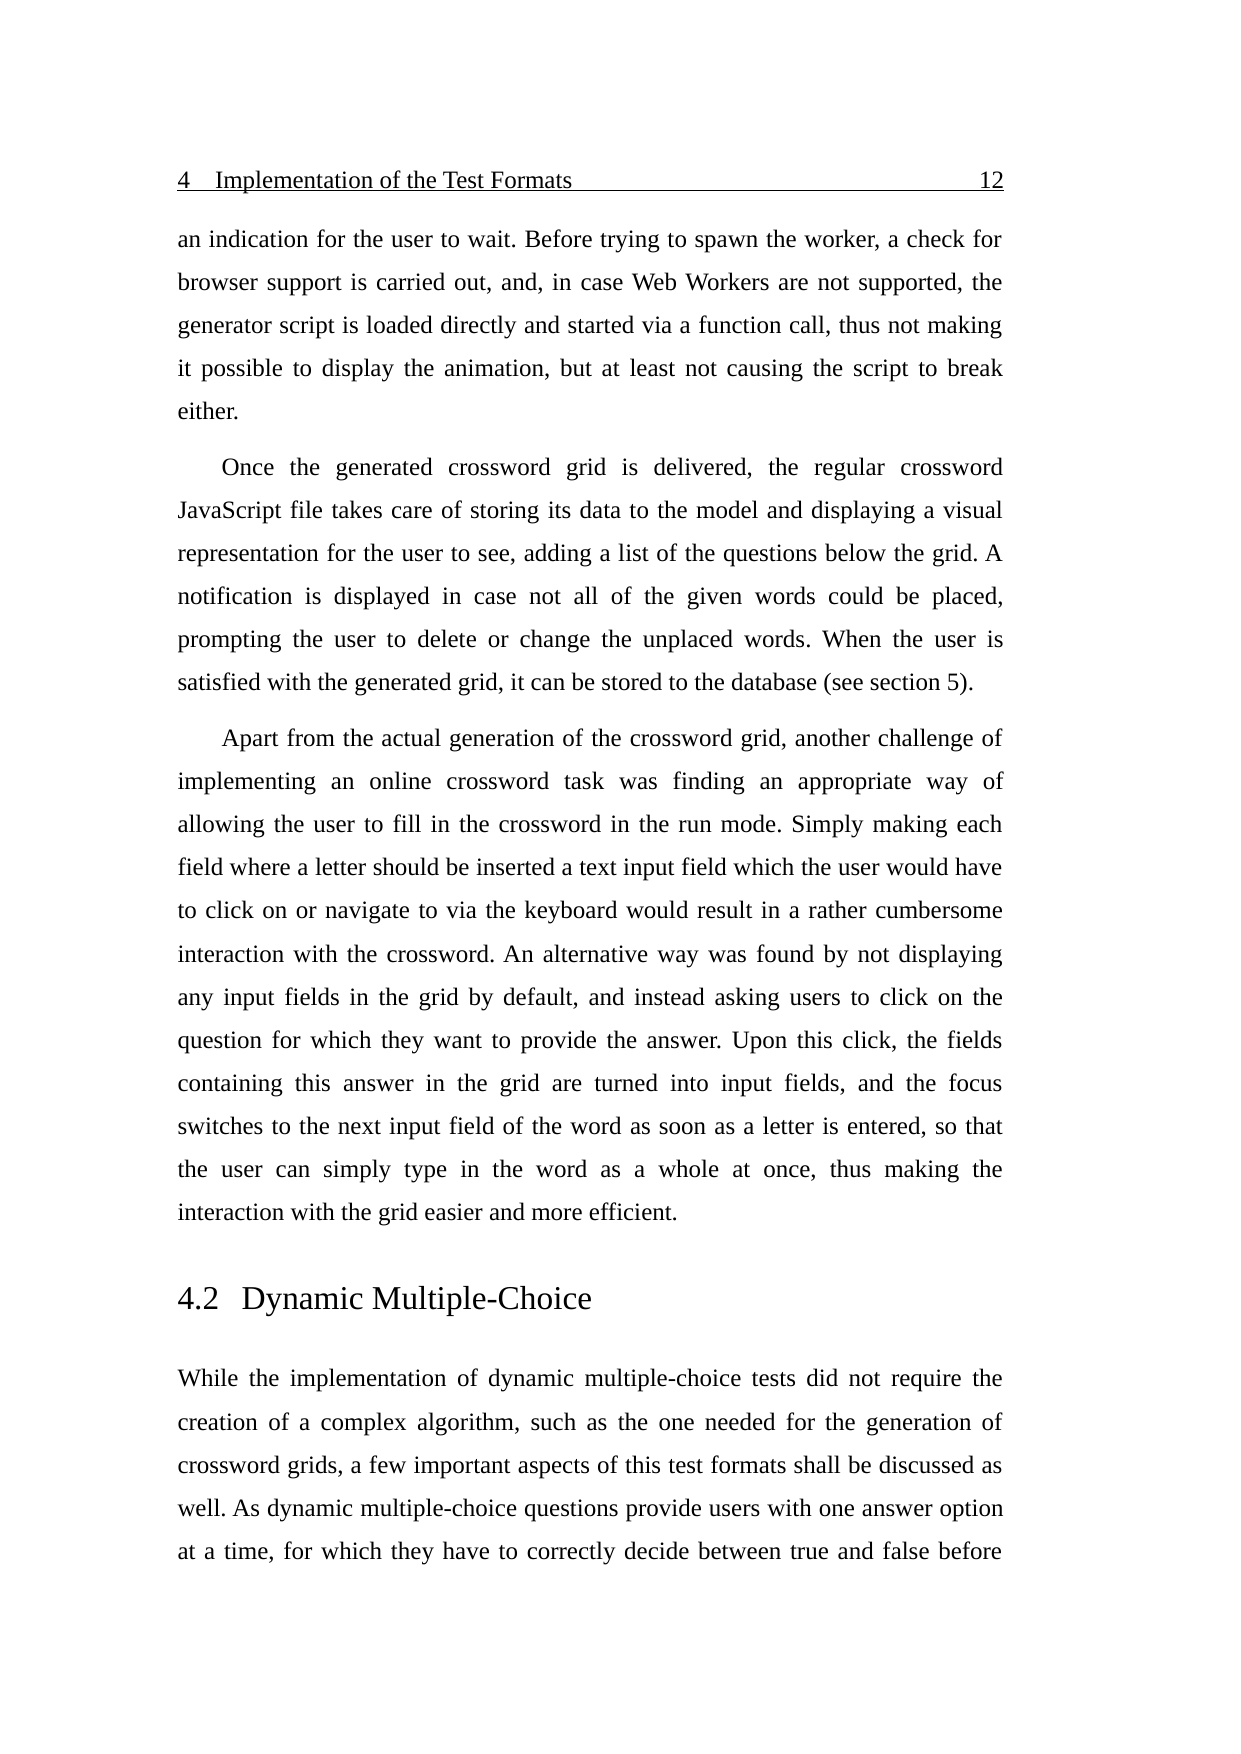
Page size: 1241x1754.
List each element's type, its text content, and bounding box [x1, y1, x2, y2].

text While the implementation of dynamic multiple-choice tests did not require the creation of a complex algorithm, such as the one needed for the generation of crossword grids, a few important aspects of this test formats shall be discussed as well. As dynamic multiple-choice questions provide users with one answer option at a time, for which they have to correctly decide between true and false before [177, 1363, 1004, 1565]
subtitle Dynamic Multiple-Choice [177, 1278, 1004, 1316]
text Once the generated crossword grid is delivered, the regular crossword JavaScript file takes care of storing its data to the model and displaying a visual representation for the user to see, adding a list of the questions below the grid. A notification is displayed in case not all of the given words could be placed, prompting the user to delete or change the unplaced words. When the user is satisfied with the generated grid, it can be stored to the database (see section 5). [177, 452, 1004, 696]
text an indication for the user to wait. Before trying to spawn the worker, a check for browser support is carried out, and, in case Web Workers are not supported, the generator script is loaded directly and started via a function call, thus not making it possible to display the animation, but at least not causing the script to break either. [177, 224, 1004, 425]
text Apart from the actual generation of the crossword grid, another challenge of implementing an online crossword task was finding an appropriate way of allowing the user to fill in the crossword in the run mode. Simply making each field where a letter should be inserted a text input field which the user would have to click on or navigate to via the keyboard would result in a rather cumbersome interaction with the crossword. An alternative way was found by not displaying any input fields in the grid by default, and instead asking users to click on the question for which they want to provide the answer. Upon this click, the fields containing this answer in the grid are turned into input fields, and the focus switches to the next input field of the word as soon as a letter is entered, so that the user can simply type in the word as a whole at once, thus making the interaction with the grid easier and more efficient. [177, 723, 1004, 1226]
